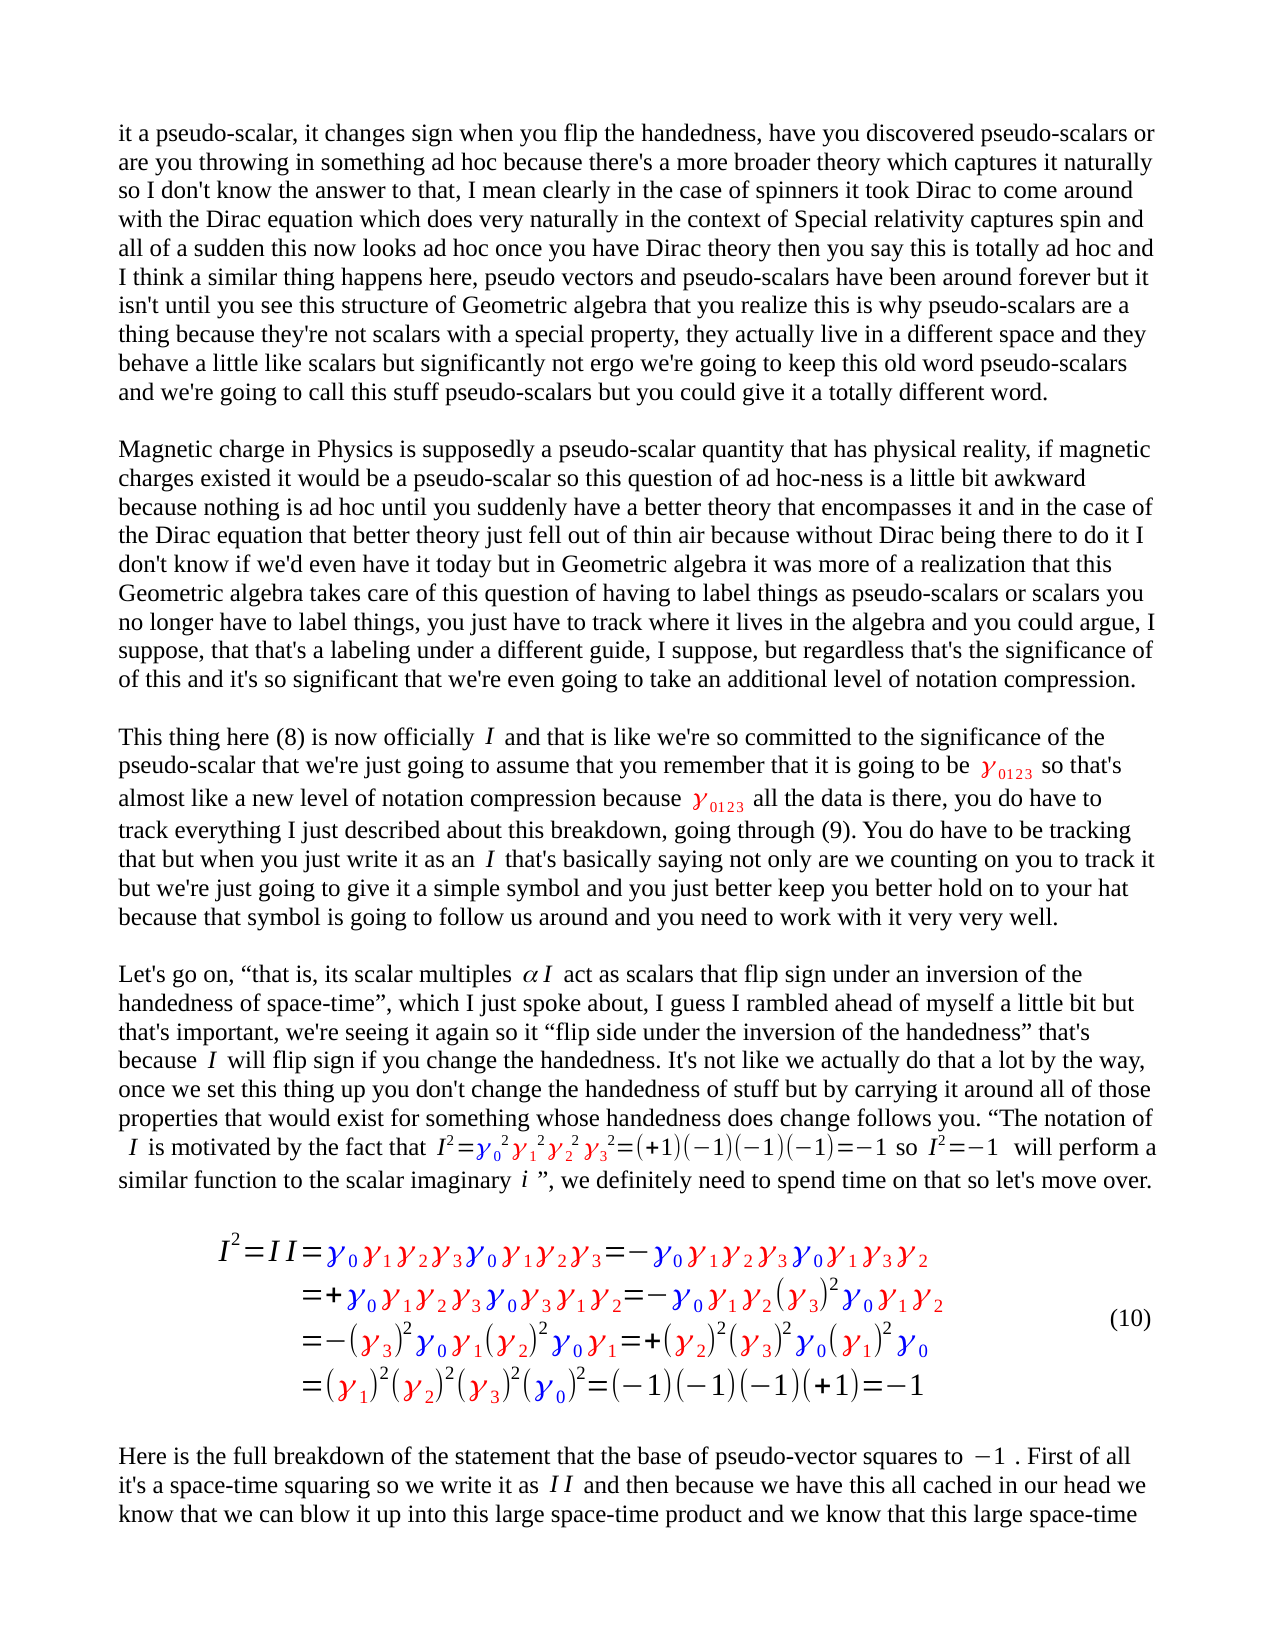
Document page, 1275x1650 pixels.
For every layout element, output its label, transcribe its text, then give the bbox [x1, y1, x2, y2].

text Magnetic charge in Physics is supposedly a pseudo-scalar quantity that has physical reality, if magnetic charges existed it would be a pseudo-scalar so this question of ad hoc-ness is a little bit awkward because nothing is ad hoc until you suddenly have a better theory that encompasses it and in the case of the Dirac equation that better theory just fell out of thin air because without Dirac being there to do it I don't know if we'd even have it today but in Geometric algebra it was more of a realization that this Geometric algebra takes care of this question of having to label things as pseudo-scalars or scalars you no longer have to label things, you just have to track where it lives in the algebra and you could argue, I suppose, that that's a labeling under a different guide, I suppose, but regardless that's the significance of of this and it's so significant that we're even going to take an additional level of notation compression. [118, 434, 1157, 693]
text it a pseudo-scalar, it changes sign when you flip the handedness, have you discovered pseudo-scalars or are you throwing in something ad hoc because there's a more broader theory which captures it naturally [118, 118, 1157, 176]
table_header [118, 1222, 1041, 1412]
text Here is the full breakdown of the statement that the base of pseudo-vector squares to. First of all it's a space-time squaring so we write it asand then because we have this all cached in our head we know that we can blow it up into this large space-time product and we know that this large space-time product is associative so I can look at this in any grouping I want, I can group these two together and or those two together and do the space-time product on those two before doing it on the rest so I'm going to take advantage of that and I'm going to look at the space-time product of just these last two and I could have picked really any two but because I know thatbecause that's the [118, 1441, 1157, 1527]
text properties that would exist for something whose handedness does change follows you. “The notation ofis motivated by the fact thatso will perform a similar function to the scalar imaginary”, we definitely need to spend time on that so let's move over. [118, 1103, 1157, 1193]
text Let's go on, “that is, its scalar multiplesact as scalars that flip sign under an inversion of the handedness of space-time”, which I just spoke about, I guess I rambled ahead of myself a little bit but that's important, we're seeing it again so it “flip side under the inversion of the handedness” that's becausewill flip sign if you change the handedness. It's not like we actually do that a lot by the way, once we set this thing up you don't change the handedness of stuff but by carrying it around all of those [118, 959, 1157, 1103]
table_header (10) [1041, 1222, 1157, 1412]
text so I don't know the answer to that, I mean clearly in the case of spinners it took Dirac to come around with the Dirac equation which does very naturally in the context of Special relativity captures spin and all of a sudden this now looks ad hoc once you have Dirac theory then you say this is totally ad hoc and I think a similar thing happens here, pseudo vectors and pseudo-scalars have been around forever but it isn't until you see this structure of Geometric algebra that you realize this is why pseudo-scalars are a thing because they're not scalars with a special property, they actually live in a different space and they behave a little like scalars but significantly not ergo we're going to keep this old word pseudo-scalars and we're going to call this stuff pseudo-scalars but you could give it a totally different word. [118, 176, 1157, 406]
text This thing here (8) is now officiallyand that is like we're so committed to the significance of the pseudo-scalar that we're just going to assume that you remember that it is going to beso that's almost like a new level of notation compression becauseall the data is there, you do have to track everything I just described about this breakdown, going through (9). You do have to be tracking that but when you just write it as anthat's basically saying not only are we counting on you to track it but we're just going to give it a simple symbol and you just better keep you better hold on to your hat because that symbol is going to follow us around and you need to work with it very very well. [118, 722, 1157, 930]
